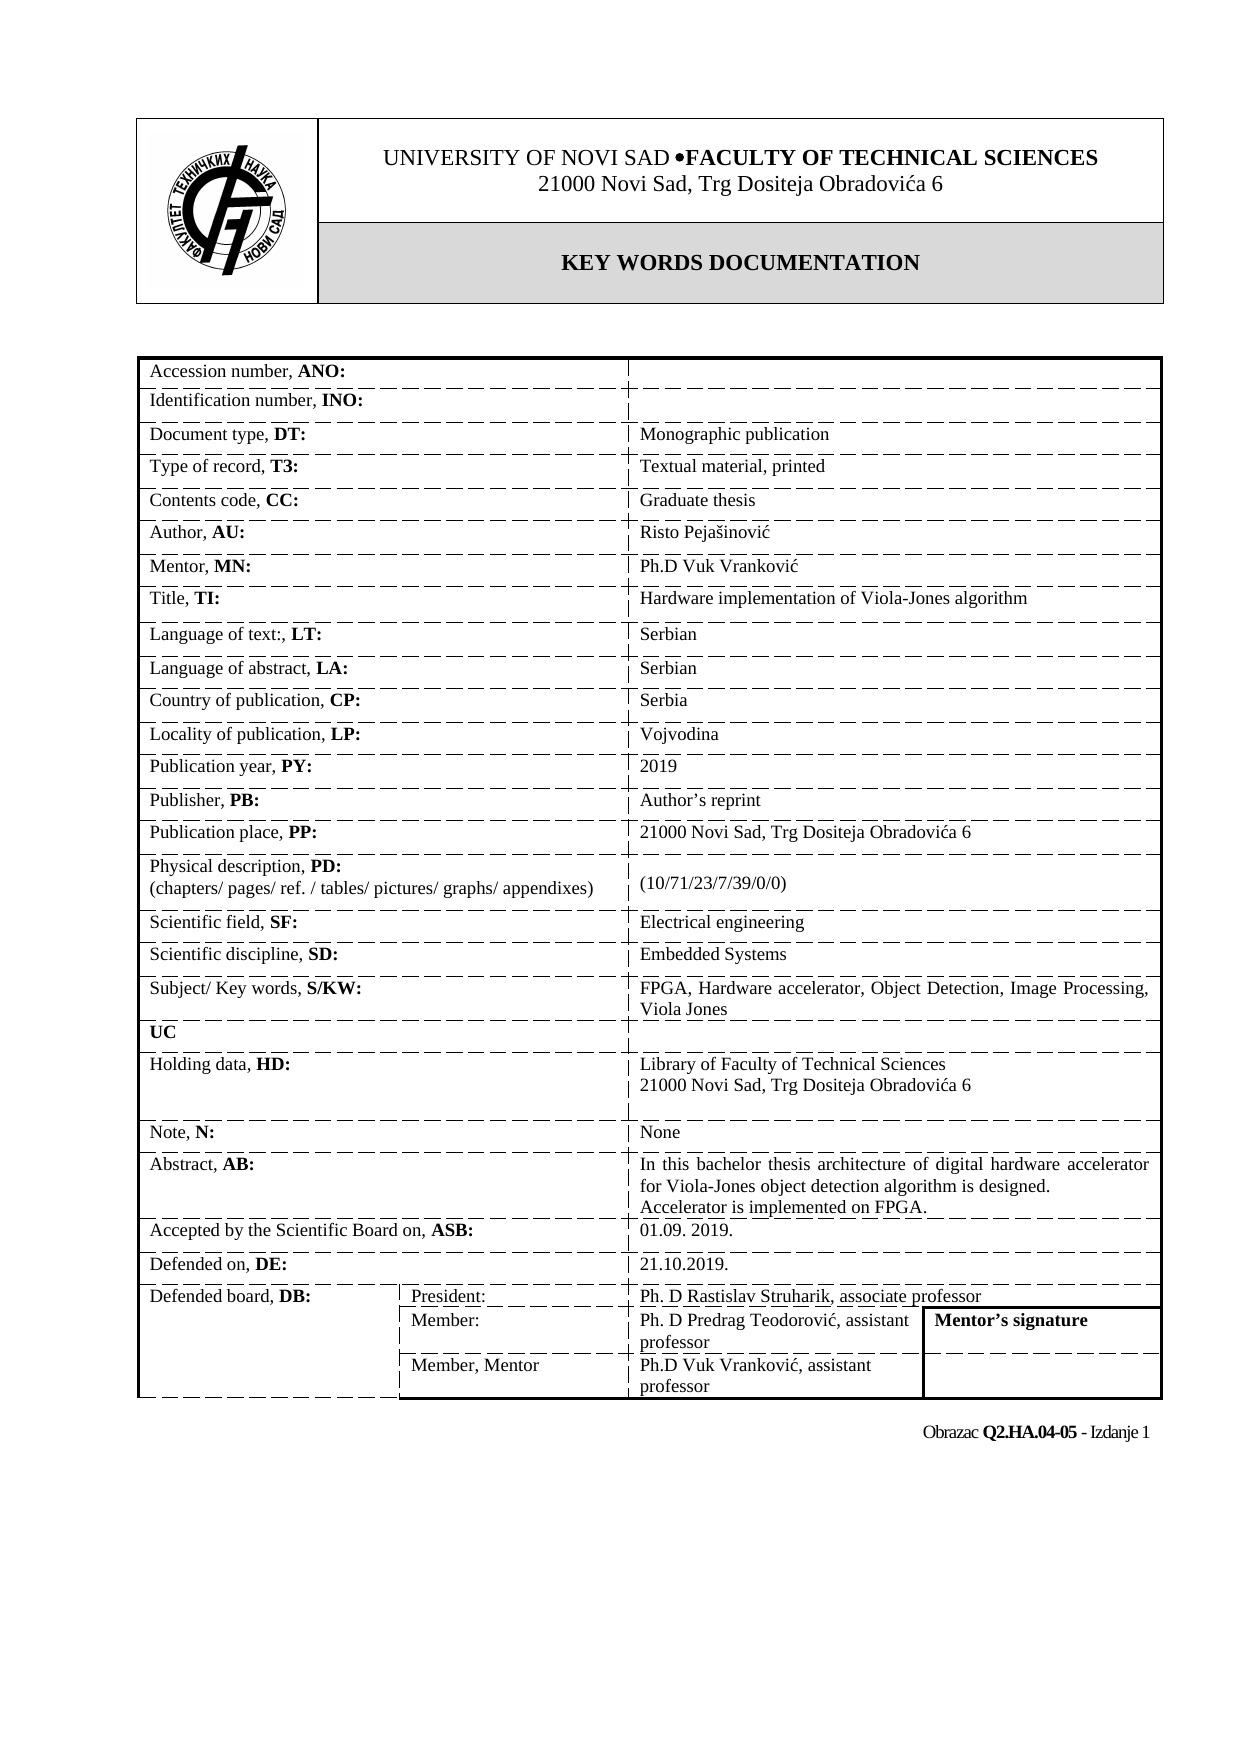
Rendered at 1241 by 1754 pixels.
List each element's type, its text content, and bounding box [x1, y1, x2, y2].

table_cell Author’s reprint [628, 788, 1160, 820]
table_cell Textual material, printed [628, 454, 1160, 488]
table_cell Language of text:, LT: [140, 622, 628, 656]
table_header [137, 119, 317, 303]
text Obrazac Q2.НА.04-05 - Izdanje 1 [148, 1421, 1152, 1443]
table_cell [925, 1353, 1160, 1397]
table_cell Abstract, AB: [140, 1152, 628, 1218]
table_cell Country of publication, CP: [140, 688, 628, 722]
table_cell Document type, DT: [140, 422, 628, 454]
table_cell 21000 Novi Sad, Trg Dositeja Obradovića 6 [628, 820, 1160, 854]
table_cell Serbian [628, 622, 1160, 656]
table_cell Serbian [628, 656, 1160, 688]
table_cell Member: [400, 1306, 628, 1352]
table_cell Ph.D Vuk Vranković [628, 554, 1160, 586]
table_cell Scientific field, SF: [140, 910, 628, 942]
table_cell Language of abstract, LA: [140, 656, 628, 688]
table_cell Vojvodina [628, 722, 1160, 754]
table_cell Scientific discipline, SD: [140, 942, 628, 976]
table_cell Library of Faculty of Technical Sciences 21000 Novi Sad, Trg Dositeja Obradovića 6 [628, 1052, 1160, 1120]
table_cell Type of record, ТЗ: [140, 454, 628, 488]
table_cell President: [400, 1284, 628, 1306]
table_cell Electrical engineering [628, 910, 1160, 942]
table_cell UC [140, 1020, 628, 1052]
table_cell Defended board, DB: [140, 1284, 399, 1397]
table_header Accession number, ANO: [140, 360, 628, 388]
table_cell Holding data, HD: [140, 1052, 628, 1120]
table_cell Monographic publication [628, 422, 1160, 454]
table_cell Author, АU: [140, 520, 628, 554]
table_cell Identification number, INO: [140, 388, 628, 422]
table_cell Risto Pejašinović [628, 520, 1160, 554]
table_cell Mentor, МN: [140, 554, 628, 586]
table_cell Ph. D Rastislav Struharik, associate professor [628, 1284, 1160, 1306]
table_cell None [628, 1120, 1160, 1152]
table_cell (10/71/23/7/39/0/0) [628, 854, 1160, 910]
table_cell Ph.D Vuk Vranković, assistant professor [628, 1353, 922, 1397]
table_cell Serbia [628, 688, 1160, 722]
table_cell Mentor’s signature [925, 1309, 1160, 1352]
table_cell [628, 1020, 1160, 1052]
table_cell 01.09. 2019. [628, 1218, 1160, 1252]
table_cell 21.10.2019. [628, 1252, 1160, 1283]
table_cell 2019 [628, 754, 1160, 788]
table_cell Publication year, PY: [140, 754, 628, 788]
table_cell Accepted by the Scientific Board on, ASB: [140, 1218, 628, 1252]
table_cell Publisher, PB: [140, 788, 628, 820]
table_cell Hardware implementation of Viola-Jones algorithm [628, 586, 1160, 622]
table_cell Locality of publication, LP: [140, 722, 628, 754]
table_cell [628, 388, 1160, 422]
table_cell Member, Mentor [400, 1353, 628, 1397]
table_header UNIVERSITY OF NOVI SAD FACULTY OF TECHNICAL SCIENCES 21000 Novi Sad, Trg Dositeja Obradovića 6 [319, 119, 1163, 222]
table_cell FPGA, Hardware accelerator, Object Detection, Image Processing, Viola Jones [628, 976, 1160, 1020]
table_cell Embedded Systems [628, 942, 1160, 976]
picture [147, 132, 306, 290]
table_cell Physical description, PD: (chapters/ pages/ ref. / tables/ pictures/ graphs/ appendixes) [140, 854, 628, 910]
table_cell Note, N: [140, 1120, 628, 1152]
table_cell Ph. D Predrag Teodorović, assistant professor [628, 1306, 922, 1352]
table_cell Publication place, PP: [140, 820, 628, 854]
table_cell Subject/ Key words, S/KW: [140, 976, 628, 1020]
table_cell Contents code, CC: [140, 488, 628, 520]
table_cell Title, TI: [140, 586, 628, 622]
table_cell In this bachelor thesis architecture of digital hardware accelerator for Viola-Jones object detection algorithm is designed. Accelerator is implemented on FPGA. [628, 1152, 1160, 1218]
table_cell Graduate thesis [628, 488, 1160, 520]
table_cell Defended on, DE: [140, 1252, 628, 1283]
table_header [628, 360, 1160, 388]
table_cell KEY WORDS DOCUMENTATION [319, 223, 1163, 303]
